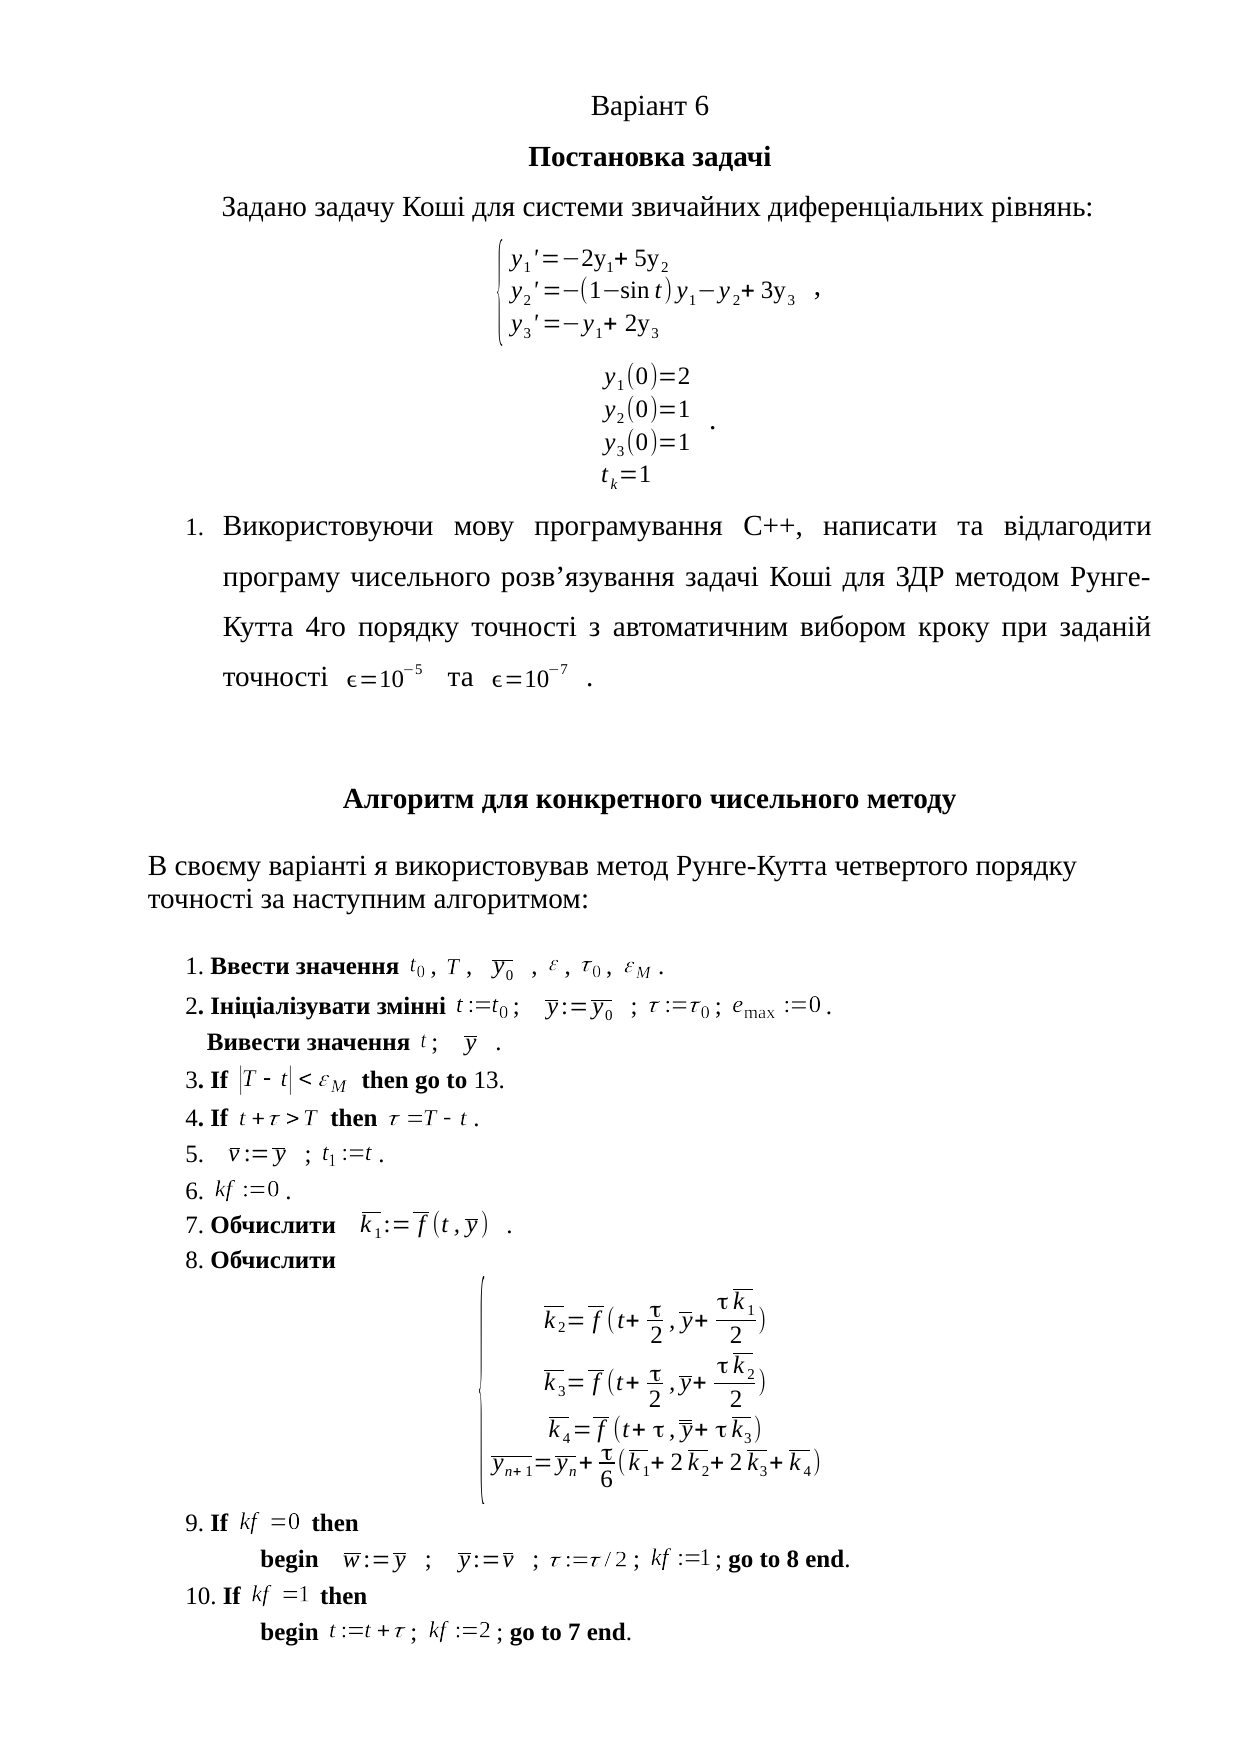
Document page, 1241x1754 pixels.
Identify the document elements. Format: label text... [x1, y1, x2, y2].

text Вивести значення ; . [185, 1027, 1152, 1056]
text Варіант 6 [148, 88, 1152, 122]
text 8. Обчислити [185, 1245, 1152, 1274]
text 1. Ввести значення , ,, , , . [185, 947, 1152, 984]
text 10. If then [185, 1578, 1152, 1612]
list Використовуючи мову програмування C++, написати та відлагодити програму чисельного розв’язування задачі Коші для ЗДР методом Рунге-Кутта 4го порядку точності з автоматичним вибором кроку при заданій точності та. [185, 508, 1152, 693]
text Алгоритм для конкретного чисельного методу [148, 781, 1152, 814]
text 7. Обчислити . [185, 1210, 1152, 1242]
text , [148, 239, 1152, 346]
text begin ; ; ; ; go to 8 end. [260, 1542, 1152, 1576]
text begin ; ; go to 7 end. [260, 1615, 1152, 1648]
text В своєму варіанті я використовував метод Рунге-Кутта четвертого порядку точності за наступним алгоритмом: [148, 848, 1152, 915]
text 2. Ініціалізувати змінні ; ; ; . [185, 987, 1152, 1024]
text 5. ; . [185, 1135, 1152, 1171]
text Постановка задачі [148, 139, 1152, 172]
text 6. . [185, 1173, 1152, 1207]
text Задано задачу Коші для системи звичайних диференціальних рівнянь: [148, 189, 1152, 223]
text 4. If then . [185, 1103, 1152, 1132]
text 3. If then go to 13. [185, 1059, 1152, 1101]
text . [148, 362, 1152, 492]
text 9. If then [185, 1506, 1152, 1539]
